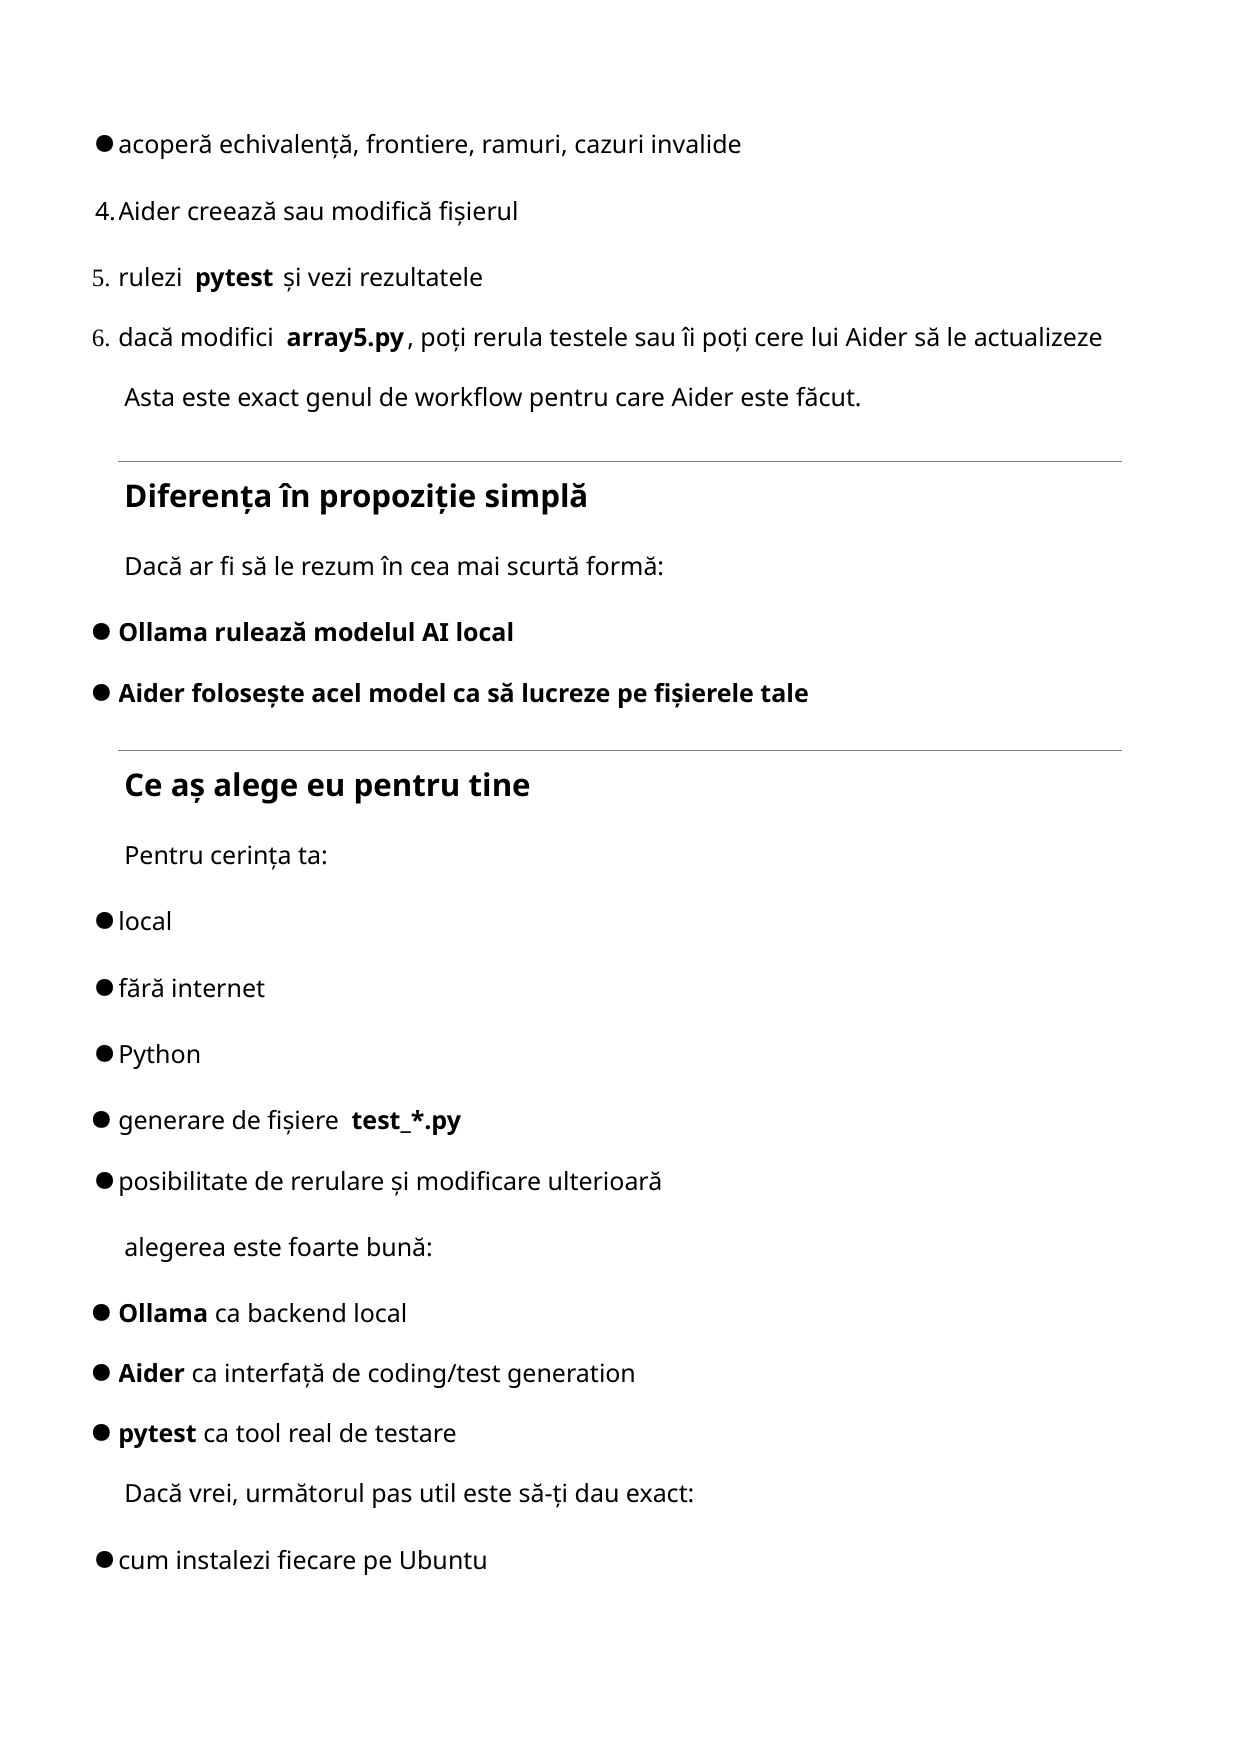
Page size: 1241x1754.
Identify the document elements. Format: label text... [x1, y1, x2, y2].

list dacă modifici array5.py, poți rerula testele sau îi poți cere lui Aider să le actualizeze [119, 314, 1122, 357]
list cum instalezi fiecare pe Ubuntu [119, 1536, 1122, 1583]
list posibilitate de rerulare și modificare ulterioară [119, 1157, 1122, 1200]
list Aider folosește acel model ca să lucreze pe fișierele tale [119, 669, 1122, 715]
text Dacă ar fi să le rezum în cea mai scurtă formă: [119, 543, 1122, 586]
list Aider creează sau modifică fișierul [119, 187, 1122, 231]
text alegerea este foarte bună: [119, 1223, 1122, 1267]
list acoperă echivalență, frontiere, ramuri, cazuri invalide [119, 122, 1122, 164]
list Aider ca interfață de coding/test generation [119, 1350, 1122, 1393]
list local [119, 898, 1122, 941]
text Dacă vrei, următorul pas util este să-ți dau exact: [119, 1470, 1122, 1513]
list fără internet [119, 964, 1122, 1007]
subtitle Diferența în propoziție simplă [119, 470, 1122, 520]
list Ollama ca backend local [119, 1290, 1122, 1333]
text Asta este exact genul de workflow pentru care Aider este făcut. [119, 374, 1122, 420]
list generare de fișiere test_*.py [119, 1097, 1122, 1140]
list pytest ca tool real de testare [119, 1410, 1122, 1453]
list Python [119, 1031, 1122, 1074]
list rulezi pytest și vezi rezultatele [119, 254, 1122, 297]
text Pentru cerința ta: [119, 832, 1122, 875]
list Ollama rulează modelul AI local [119, 609, 1122, 652]
subtitle Ce aș alege eu pentru tine [119, 758, 1122, 809]
